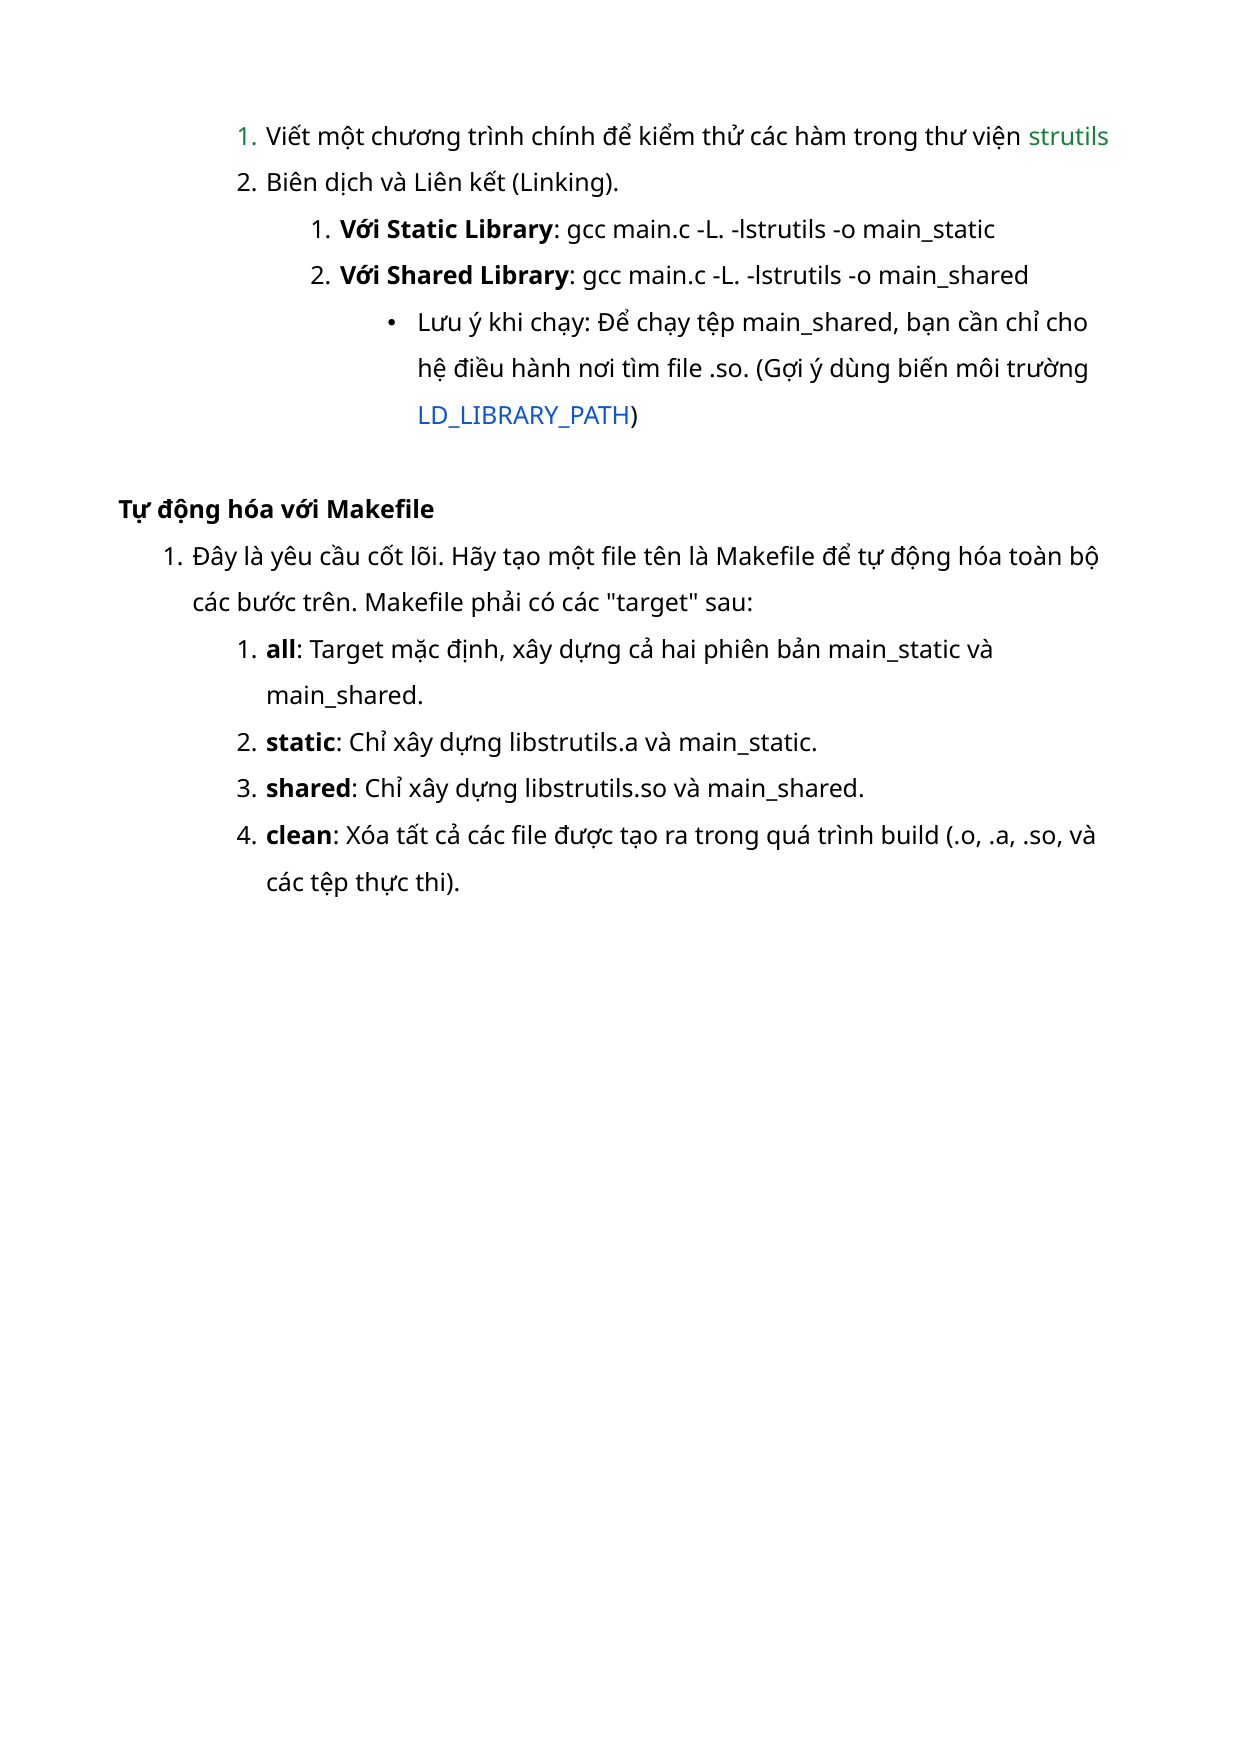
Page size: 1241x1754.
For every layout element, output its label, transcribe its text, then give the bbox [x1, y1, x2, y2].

list Viết một chương trình chính để kiểm thử các hàm trong thư viện strutils [236, 118, 1122, 152]
list shared: Chỉ xây dựng libstrutils.so và main_shared. [236, 771, 1122, 805]
list all: Target mặc định, xây dựng cả hai phiên bản main_static và main_shared. [236, 631, 1122, 712]
list static: Chỉ xây dựng libstrutils.a và main_static. [236, 724, 1122, 758]
list Với Static Library: gcc main.c -L. -lstrutils -o main_static [310, 211, 1122, 245]
text Tự động hóa với Makefile [118, 492, 1122, 526]
list Đây là yêu cầu cốt lõi. Hãy tạo một file tên là Makefile để tự động hóa toàn bộ các bước trên. Makefile phải có các "target" sau: [162, 538, 1122, 619]
list Với Shared Library: gcc main.c -L. -lstrutils -o main_shared [310, 258, 1122, 292]
list clean: Xóa tất cả các file được tạo ra trong quá trình build (.o, .a, .so, và các tệp thực thi). [236, 818, 1122, 898]
list Lưu ý khi chạy: Để chạy tệp main_shared, bạn cần chỉ cho hệ điều hành nơi tìm file .so. (Gợi ý dùng biến môi trường LD_LIBRARY_PATH) [387, 304, 1122, 432]
list Biên dịch và Liên kết (Linking). [236, 165, 1122, 199]
